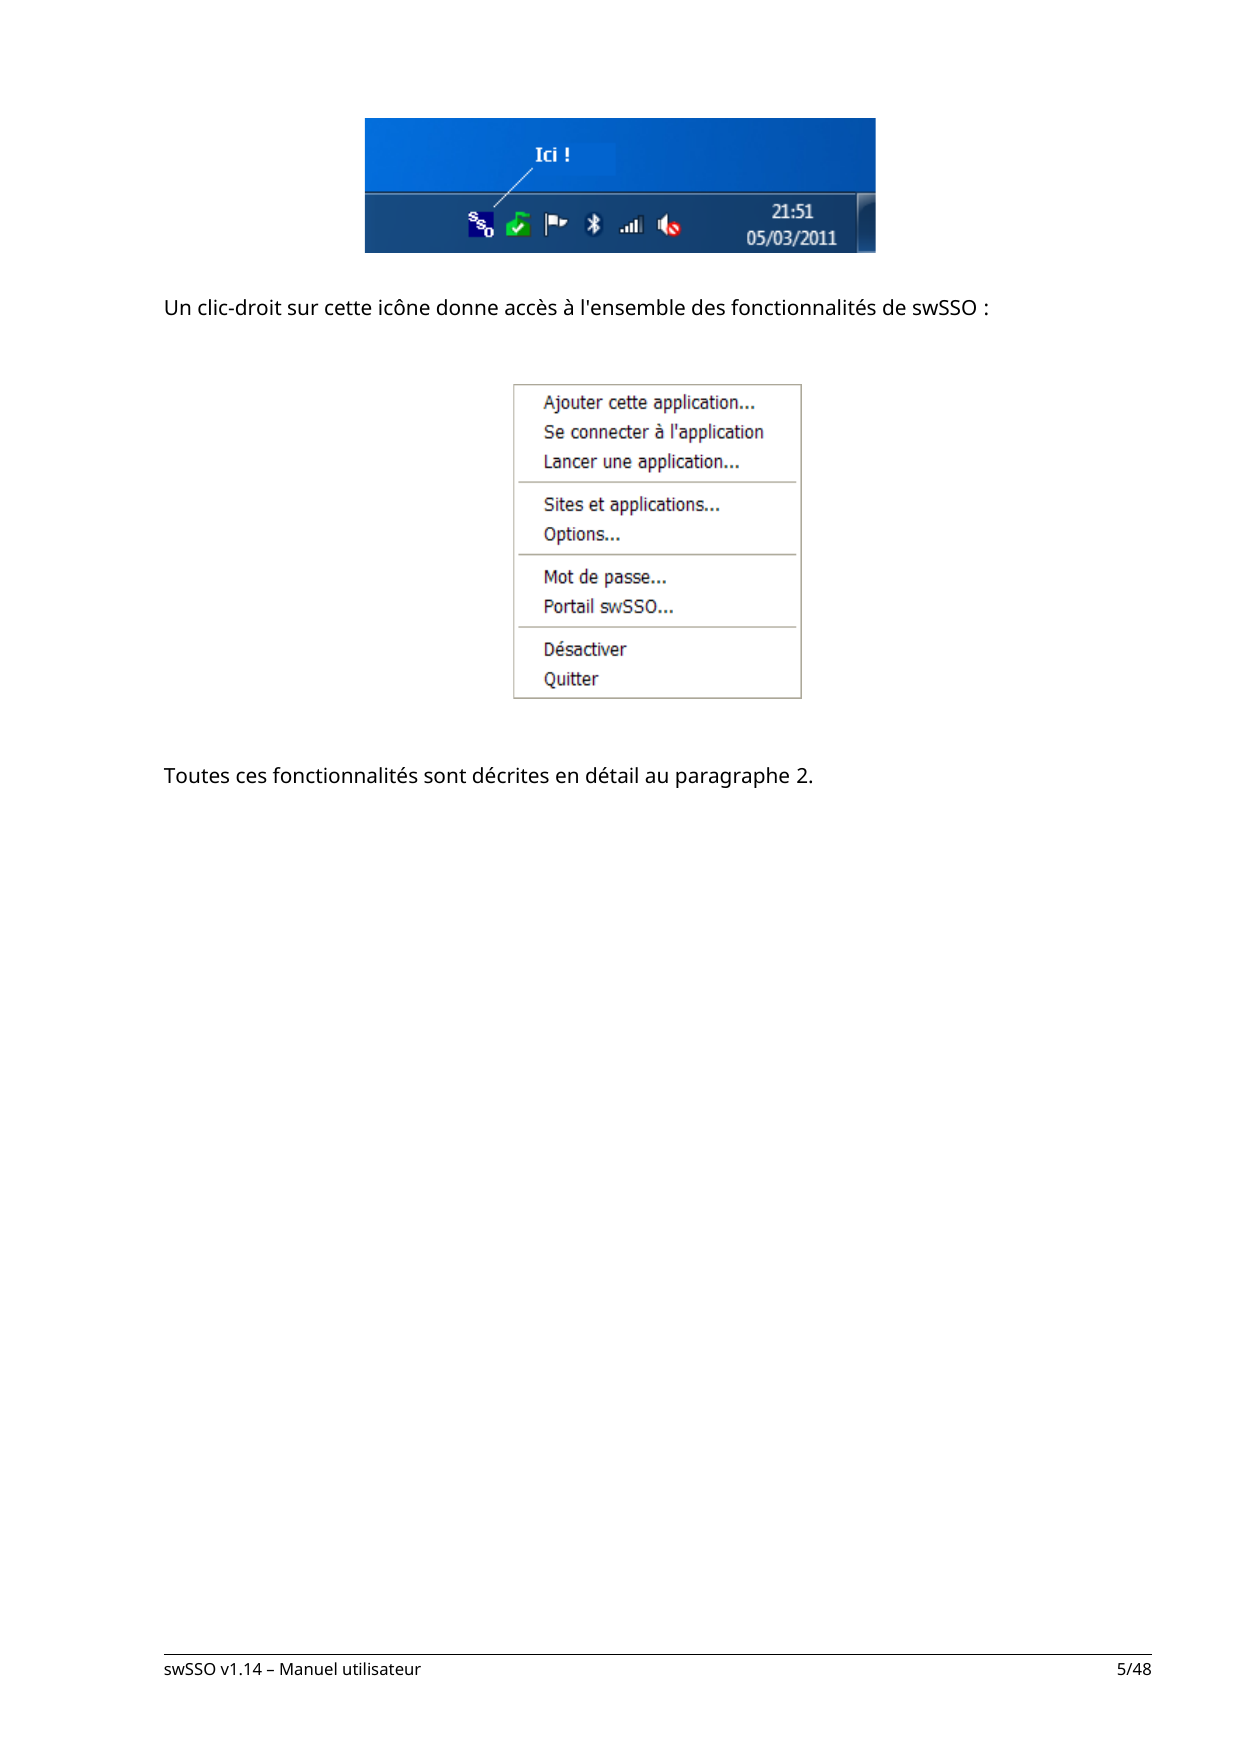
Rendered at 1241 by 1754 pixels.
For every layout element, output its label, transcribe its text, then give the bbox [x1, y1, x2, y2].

picture [513, 384, 802, 699]
text Un clic-droit sur cette icône donne accès à l'ensemble des fonctionnalités de swSSO : [164, 293, 1152, 322]
picture [364, 118, 876, 253]
text Toutes ces fonctionnalités sont décrites en détail au paragraphe 2. [164, 762, 1152, 790]
